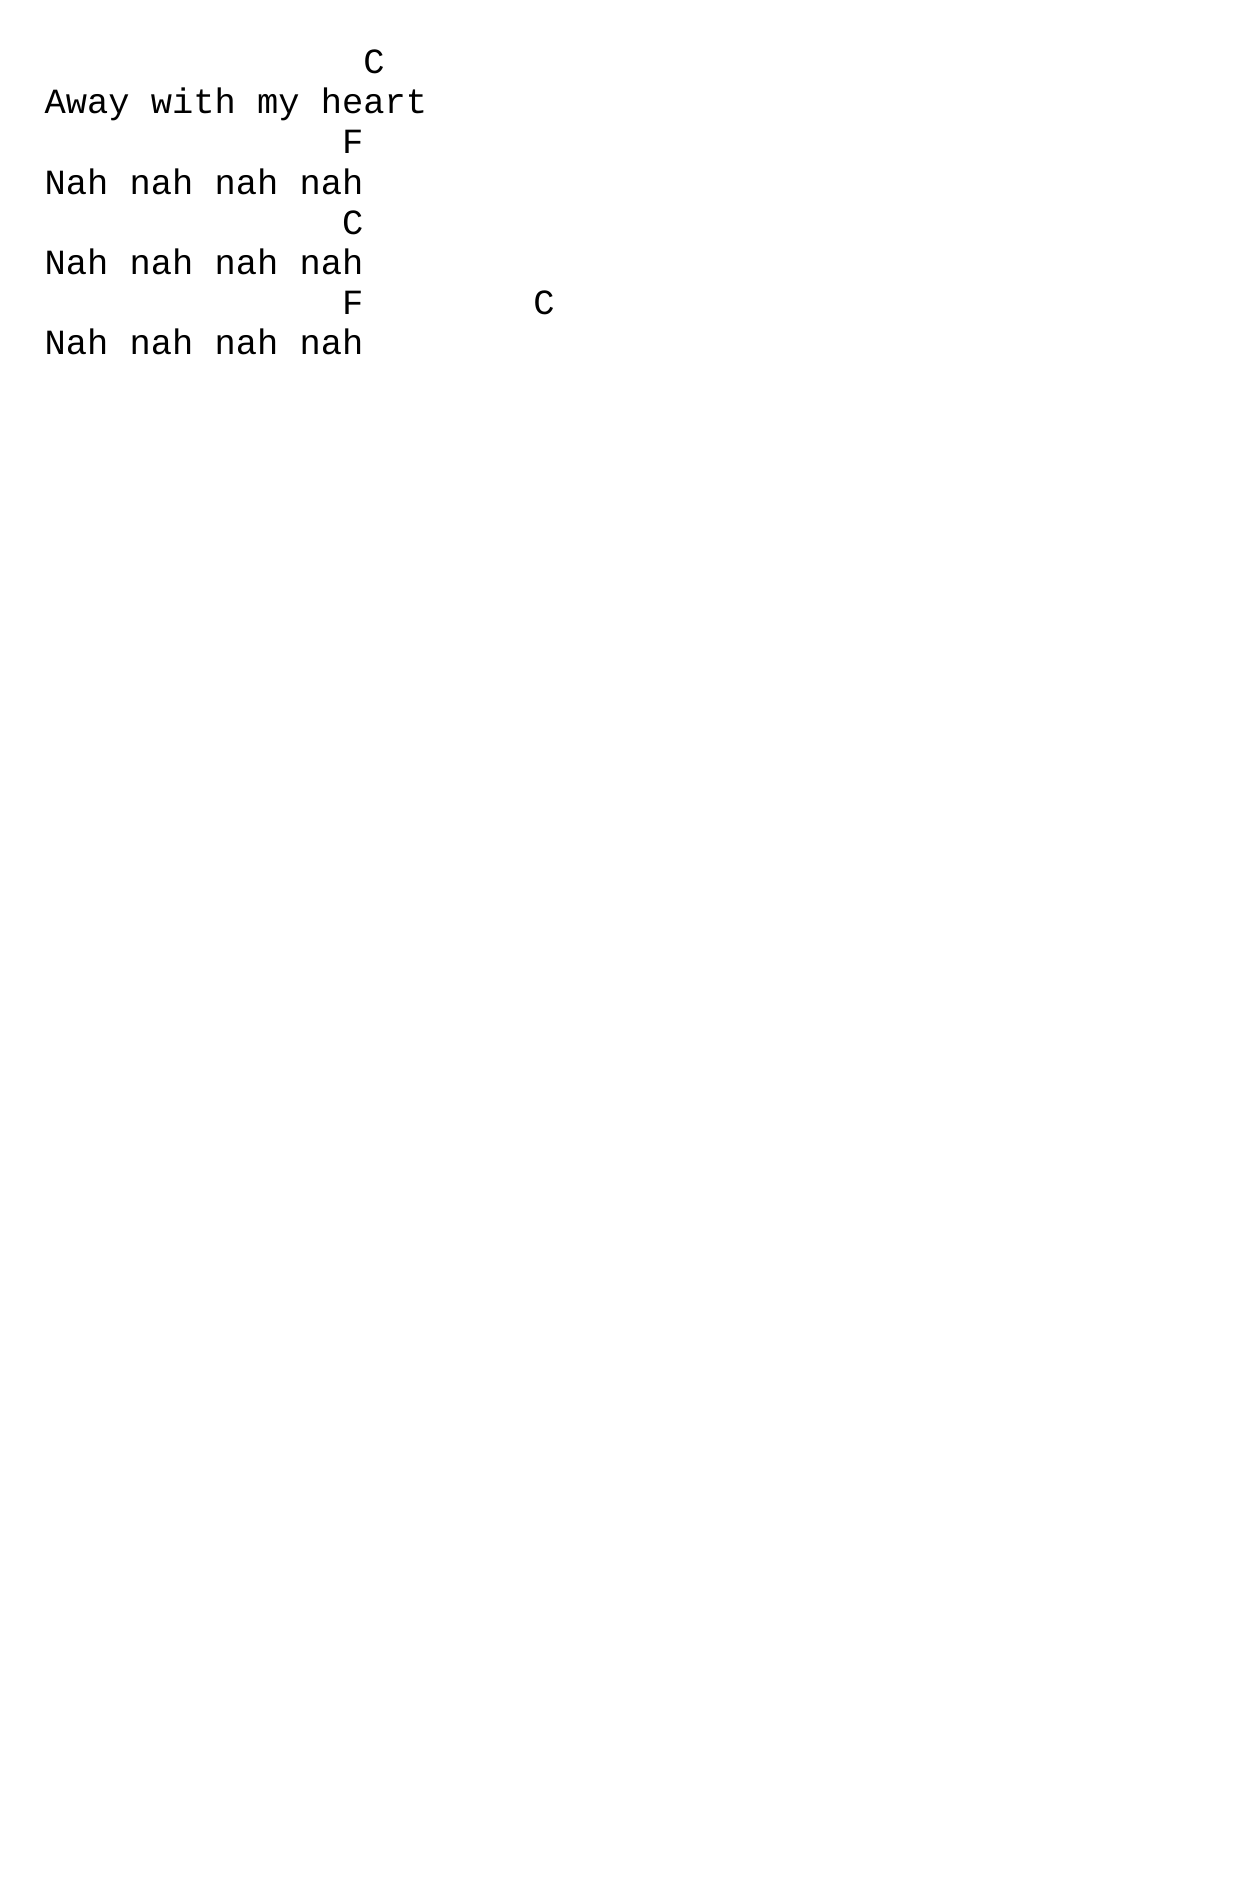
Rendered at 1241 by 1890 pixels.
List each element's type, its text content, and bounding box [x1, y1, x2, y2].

text Nah nah nah nah [44, 164, 1063, 205]
text Nah nah nah nah [44, 325, 1063, 365]
text Nah nah nah nah [44, 245, 1063, 285]
text C [44, 44, 1063, 84]
text F C [44, 285, 1063, 325]
text F [44, 124, 1063, 164]
text C [44, 205, 1063, 245]
text Away with my heart [44, 84, 1063, 124]
